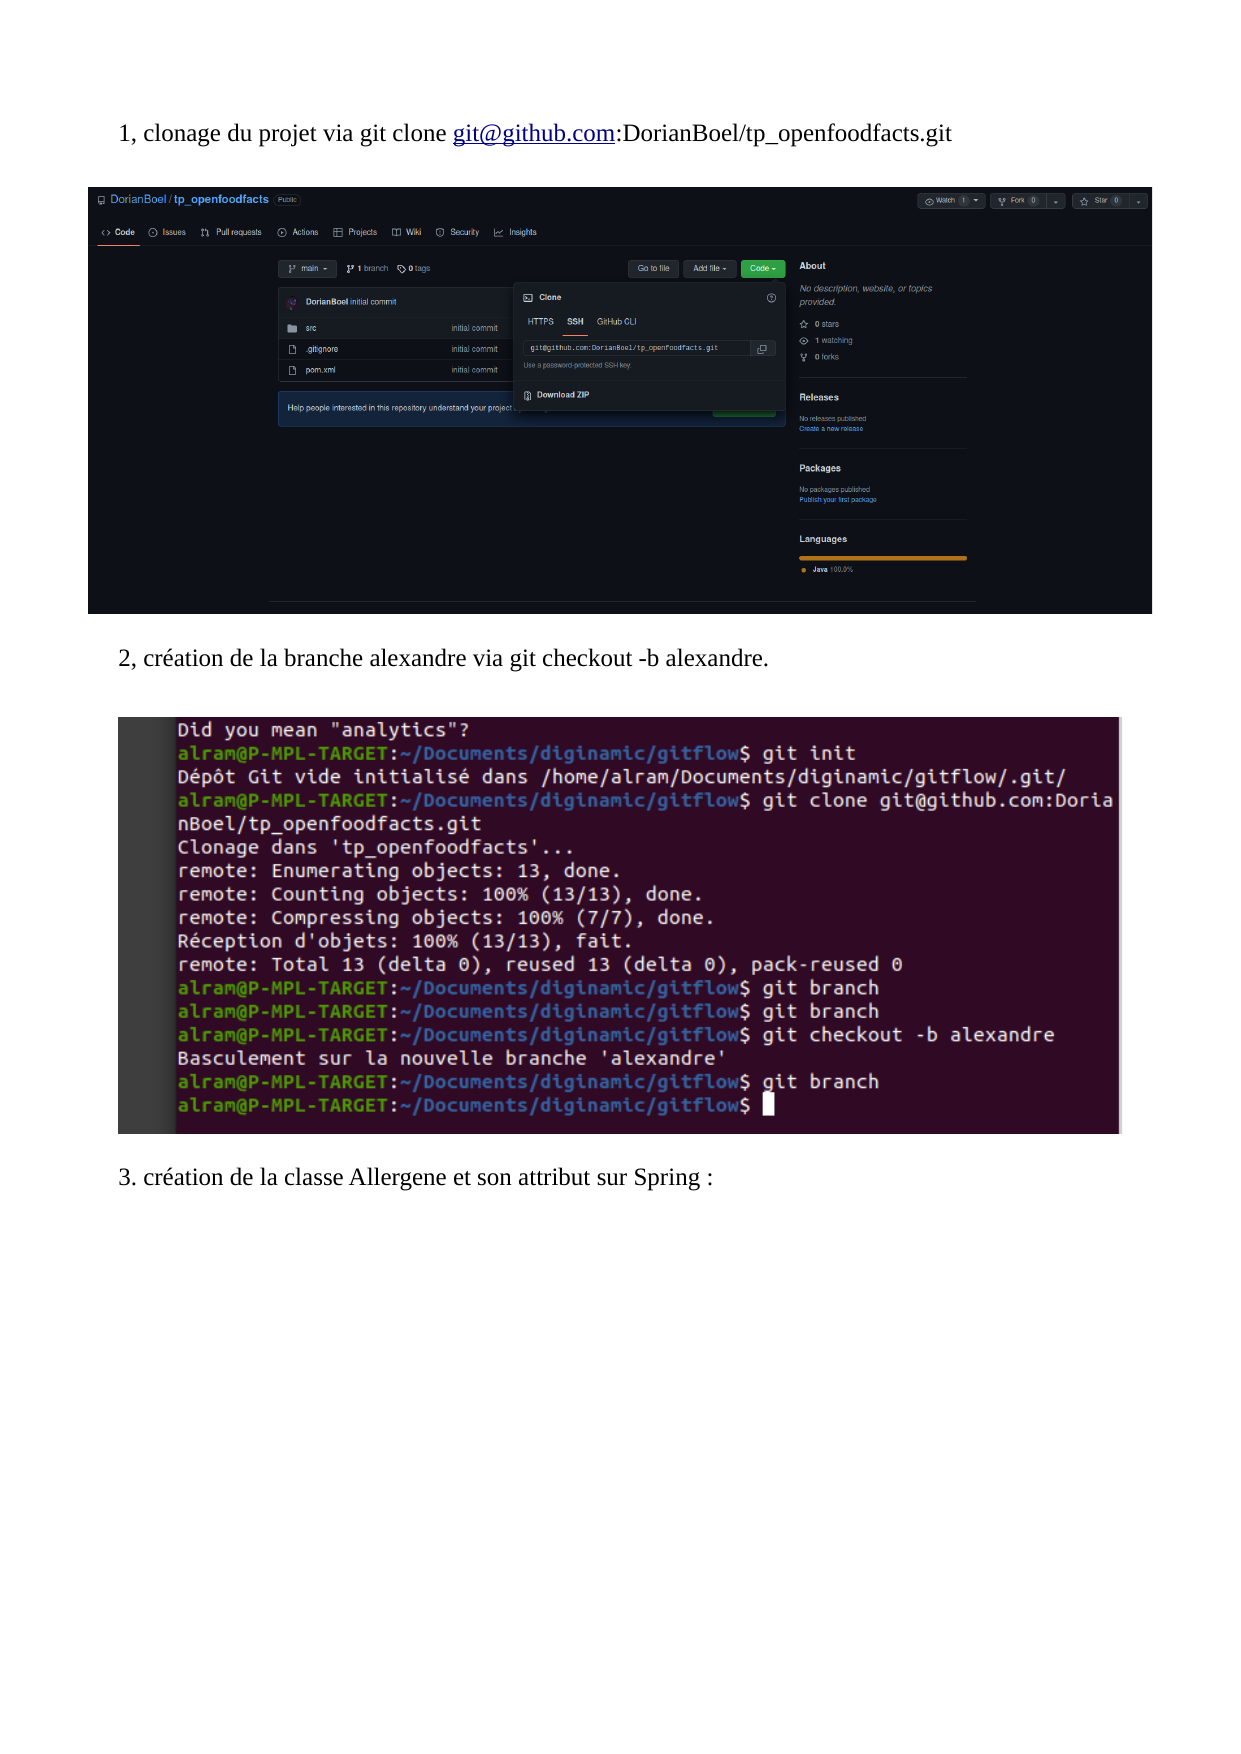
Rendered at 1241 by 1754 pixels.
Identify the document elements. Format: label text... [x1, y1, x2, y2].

text 3. création de la classe Allergene et son attribut sur Spring : [118, 1162, 1122, 1191]
picture [118, 717, 1123, 1134]
text 1, clonage du projet via git clone git@github.com:DorianBoel/tp_openfoodfacts.git [118, 118, 1122, 147]
text 2, création de la branche alexandre via git checkout -b alexandre. [118, 643, 1122, 671]
picture [88, 187, 1153, 614]
